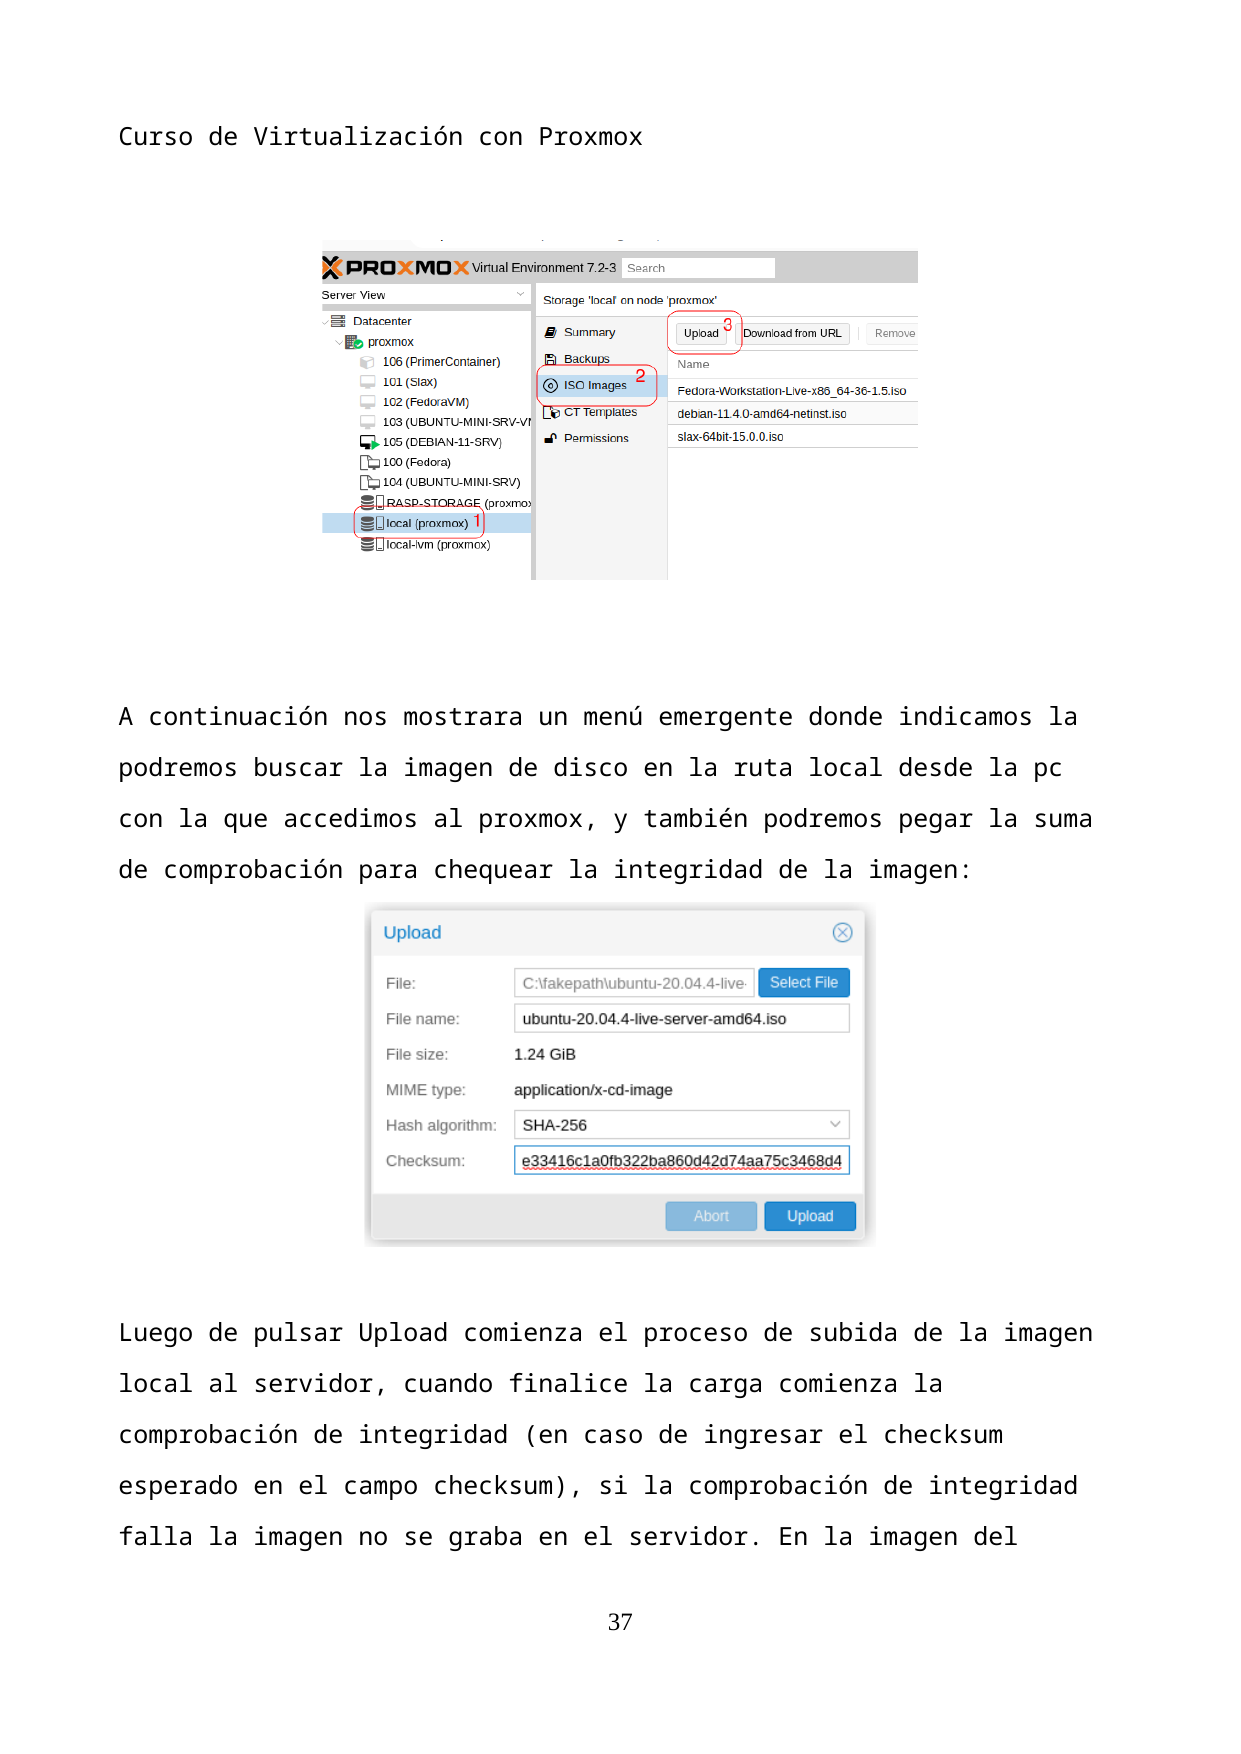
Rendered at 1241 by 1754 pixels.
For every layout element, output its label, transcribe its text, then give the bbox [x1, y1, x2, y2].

picture [364, 902, 877, 1247]
picture [322, 240, 918, 580]
text A continuación nos mostrara un menú emergente donde indicamos la podremos buscar la imagen de disco en la ruta local desde la pc con la que accedimos al proxmox, y también podremos pegar la suma de comprobación para chequear la integridad de la imagen: [118, 699, 1122, 886]
text Luego de pulsar Upload comienza el proceso de subida de la imagen local al servidor, cuando finalice la carga comienza la comprobación de integridad (en caso de ingresar el checksum esperado en el campo checksum), si la comprobación de integridad falla la imagen no se graba en el servidor. En la imagen del [118, 1314, 1122, 1553]
